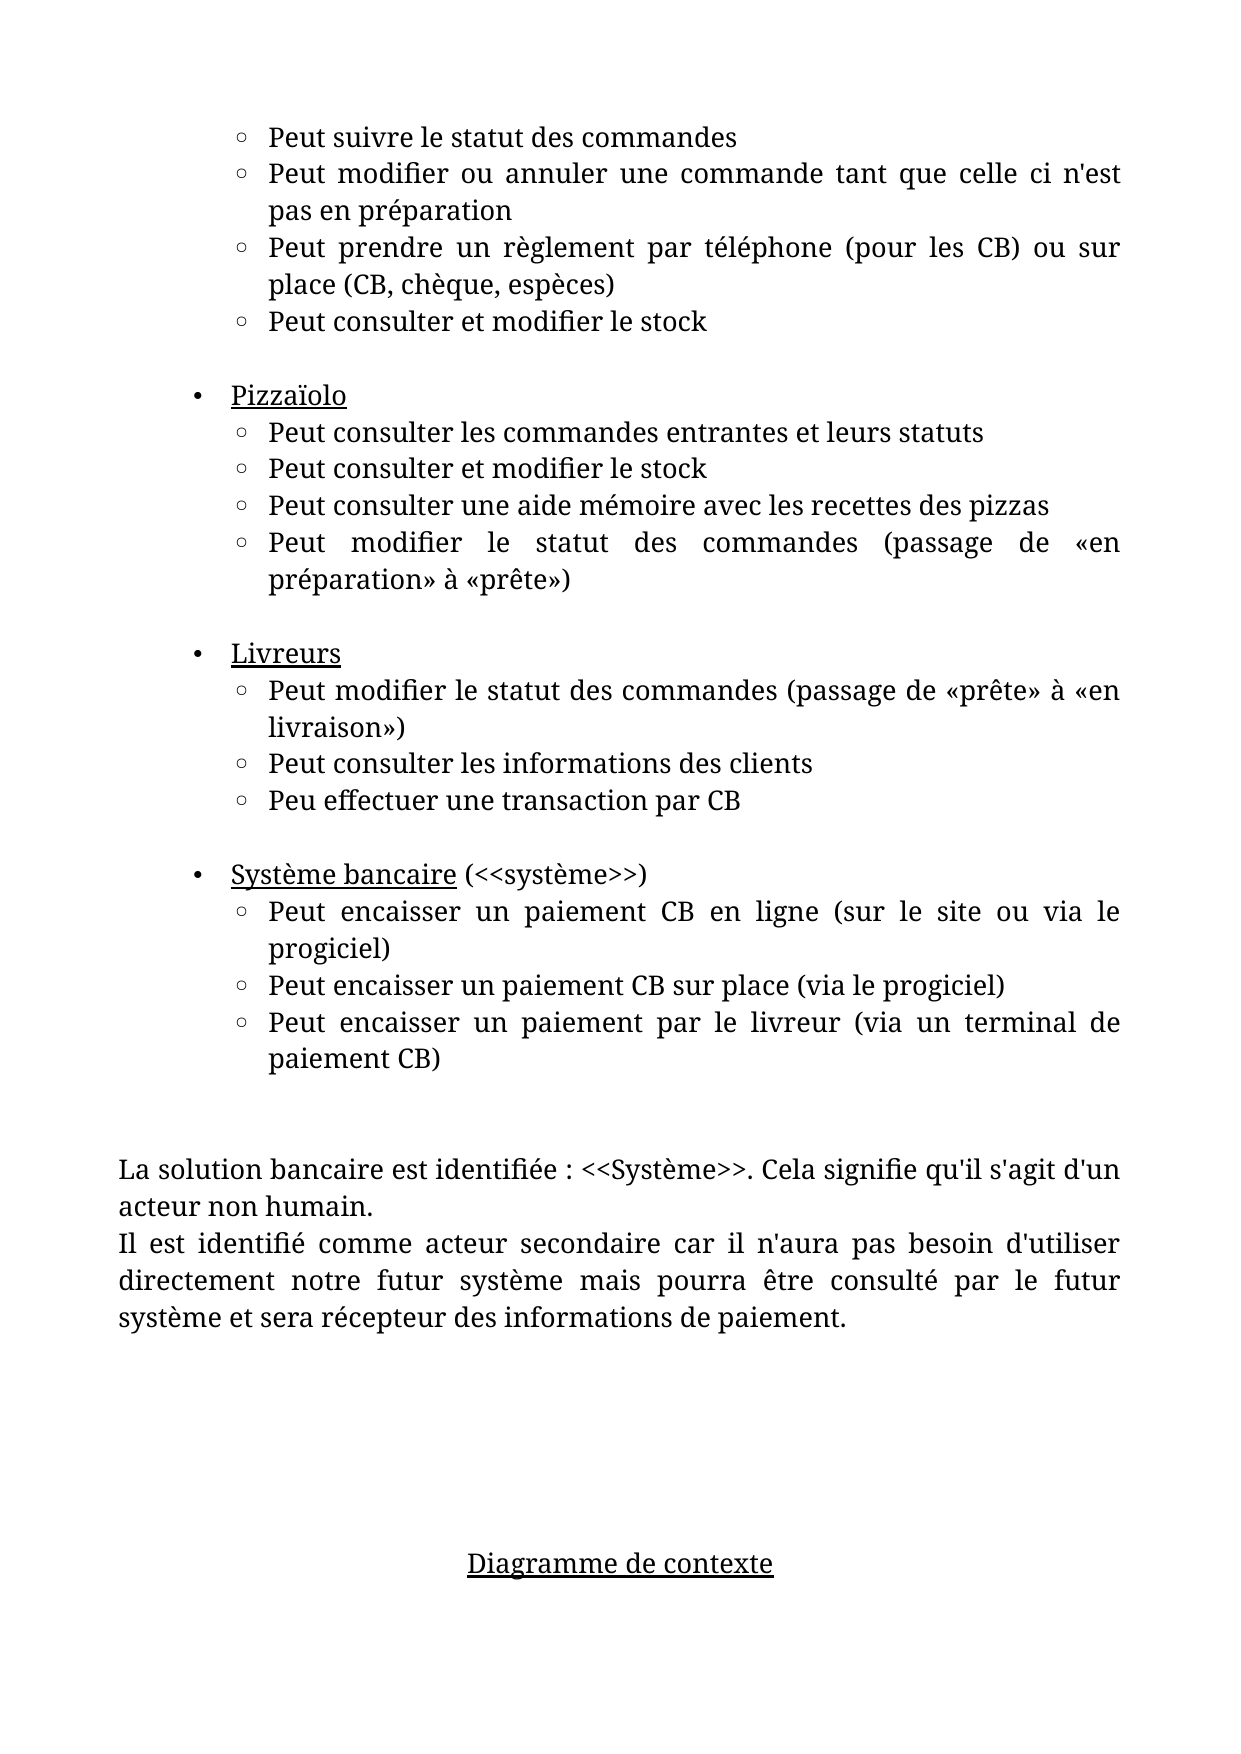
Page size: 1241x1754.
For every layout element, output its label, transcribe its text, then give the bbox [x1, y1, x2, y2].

subtitle Diagramme de contexte [118, 1544, 1122, 1581]
list Peut consulter les commandes entrantes et leurs statuts [231, 413, 1122, 450]
list Peu effectuer une transaction par CB [231, 782, 1122, 819]
list Peut consulter et modifier le stock [231, 450, 1122, 487]
list Peut consulter une aide mémoire avec les recettes des pizzas [231, 487, 1122, 524]
list Peut suivre le statut des commandes [231, 118, 1122, 155]
list Peut modifier ou annuler une commande tant que celle ci n'est pas en préparation [231, 155, 1122, 229]
list Livreurs [193, 634, 1122, 671]
list Peut consulter et modifier le stock [231, 302, 1122, 339]
list Peut prendre un règlement par téléphone (pour les CB) ou sur place (CB, chèque, espèces) [231, 229, 1122, 302]
list Peut modifier le statut des commandes (passage de «en préparation» à «prête») [231, 524, 1122, 597]
list Système bancaire (<<système>>) [193, 856, 1122, 892]
list Pizzaïolo [193, 376, 1122, 413]
text Il est identifié comme acteur secondaire car il n'aura pas besoin d'utiliser directement notre futur système mais pourra être consulté par le futur système et sera récepteur des informations de paiement. [118, 1224, 1122, 1335]
list Peut modifier le statut des commandes (passage de «prête» à «en livraison») [231, 671, 1122, 745]
list Peut encaisser un paiement CB en ligne (sur le site ou via le progiciel) [231, 892, 1122, 966]
text La solution bancaire est identifiée : <<Système>>. Cela signifie qu'il s'agit d'un acteur non humain. [118, 1151, 1122, 1224]
list Peut consulter les informations des clients [231, 745, 1122, 782]
list Peut encaisser un paiement CB sur place (via le progiciel) [231, 966, 1122, 1003]
list Peut encaisser un paiement par le livreur (via un terminal de paiement CB) [231, 1003, 1122, 1077]
